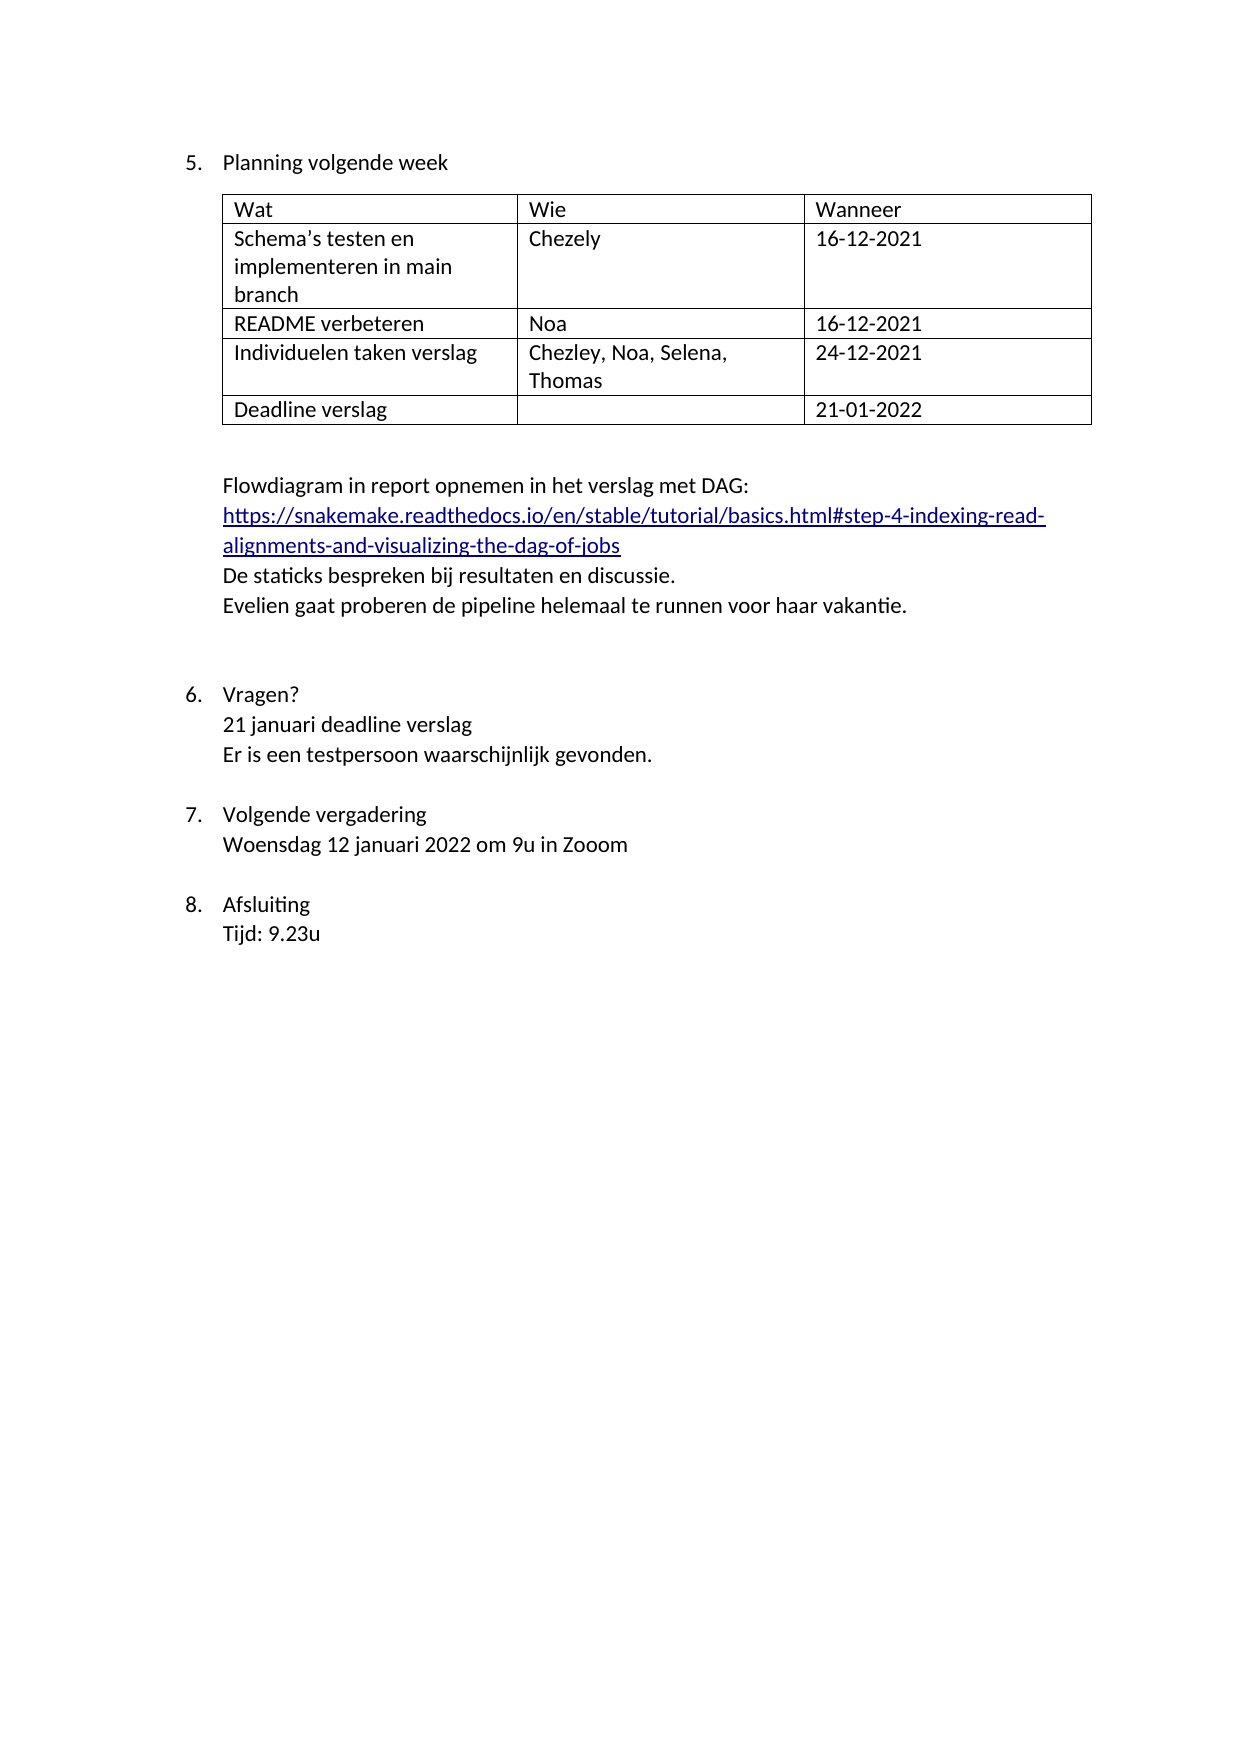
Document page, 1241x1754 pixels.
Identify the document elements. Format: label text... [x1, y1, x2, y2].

table_header Wanneer [805, 195, 1091, 223]
table_header Wat [223, 195, 517, 223]
table_cell [518, 396, 804, 423]
table_cell 21-01-2022 [805, 396, 1091, 423]
text 21 januari deadline verslag [223, 710, 1093, 738]
table_header Wie [518, 195, 804, 223]
table_cell Noa [518, 309, 804, 337]
table_cell Chezley, Noa, Selena, Thomas [518, 339, 804, 394]
text Er is een testpersoon waarschijnlijk gevonden. [223, 740, 1093, 768]
text Woensdag 12 januari 2022 om 9u in Zooom [223, 830, 1093, 858]
list Planning volgende week [185, 148, 1093, 176]
table_cell 16-12-2021 [805, 309, 1091, 337]
table_cell Individuelen taken verslag [223, 339, 517, 394]
table_cell Deadline verslag [223, 396, 517, 423]
text Tijd: 9.23u [223, 919, 1093, 948]
text Flowdiagram in report opnemen in het verslag met DAG: https://snakemake.readthedocs.io/en/stable/tutorial/basics.html#step-4-indexing-read-alignments-and-visualizing-the-dag-of-jobs [223, 471, 1093, 559]
list Vragen? [185, 680, 1093, 708]
table_cell Schema’s testen en implementeren in main branch [223, 224, 517, 308]
table_cell Chezely [518, 224, 804, 308]
table_cell README verbeteren [223, 309, 517, 337]
table_cell 24-12-2021 [805, 339, 1091, 394]
text Evelien gaat proberen de pipeline helemaal te runnen voor haar vakantie. [223, 591, 1093, 619]
list Volgende vergadering [185, 800, 1093, 828]
list Afsluiting [185, 890, 1093, 918]
table_cell 16-12-2021 [805, 224, 1091, 308]
text De staticks bespreken bij resultaten en discussie. [223, 561, 1093, 589]
